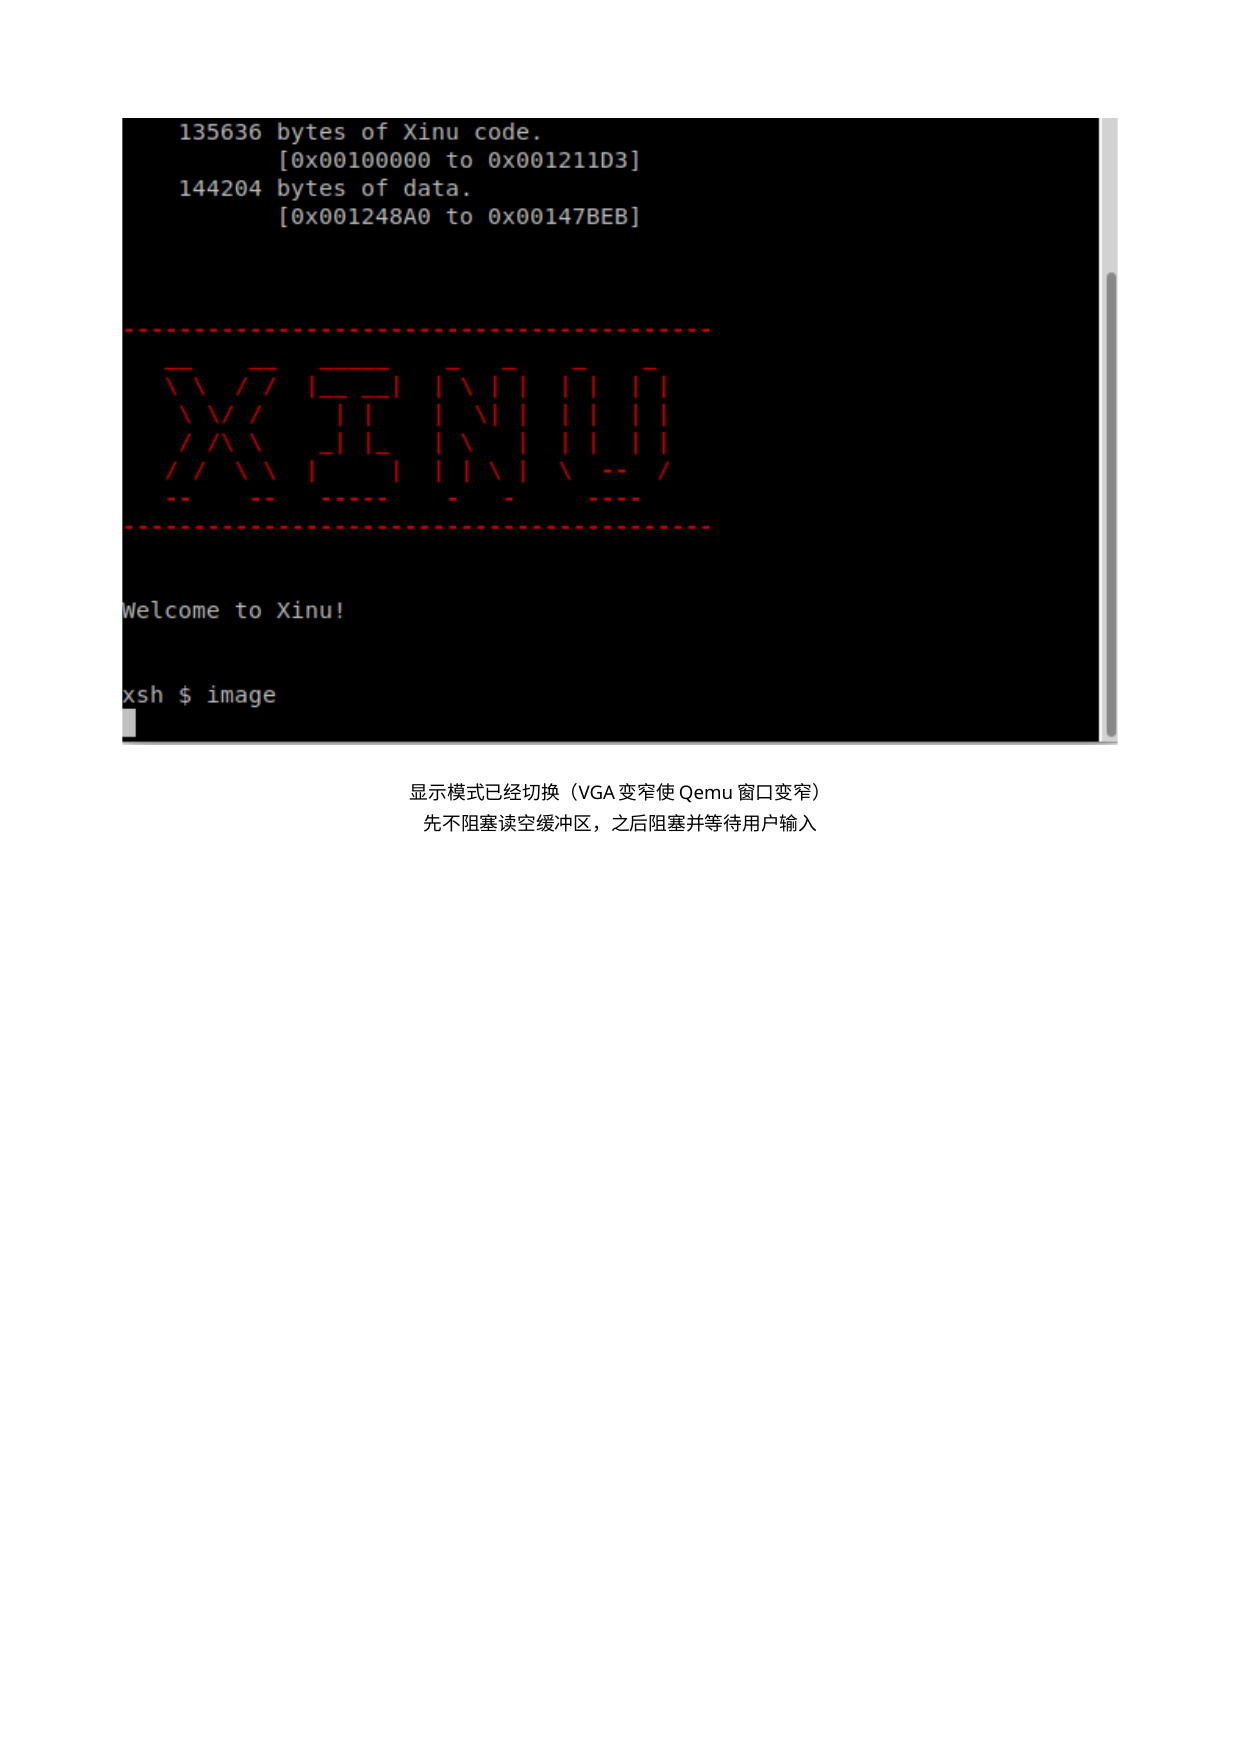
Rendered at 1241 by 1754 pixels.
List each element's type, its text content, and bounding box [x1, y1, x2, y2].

text 先不阻塞读空缓冲区，之后阻塞并等待用户输入 [118, 809, 1122, 836]
text 显示模式已经切换（VGA变窄使Qemu窗口变窄） [118, 778, 1122, 805]
picture [122, 118, 1118, 745]
